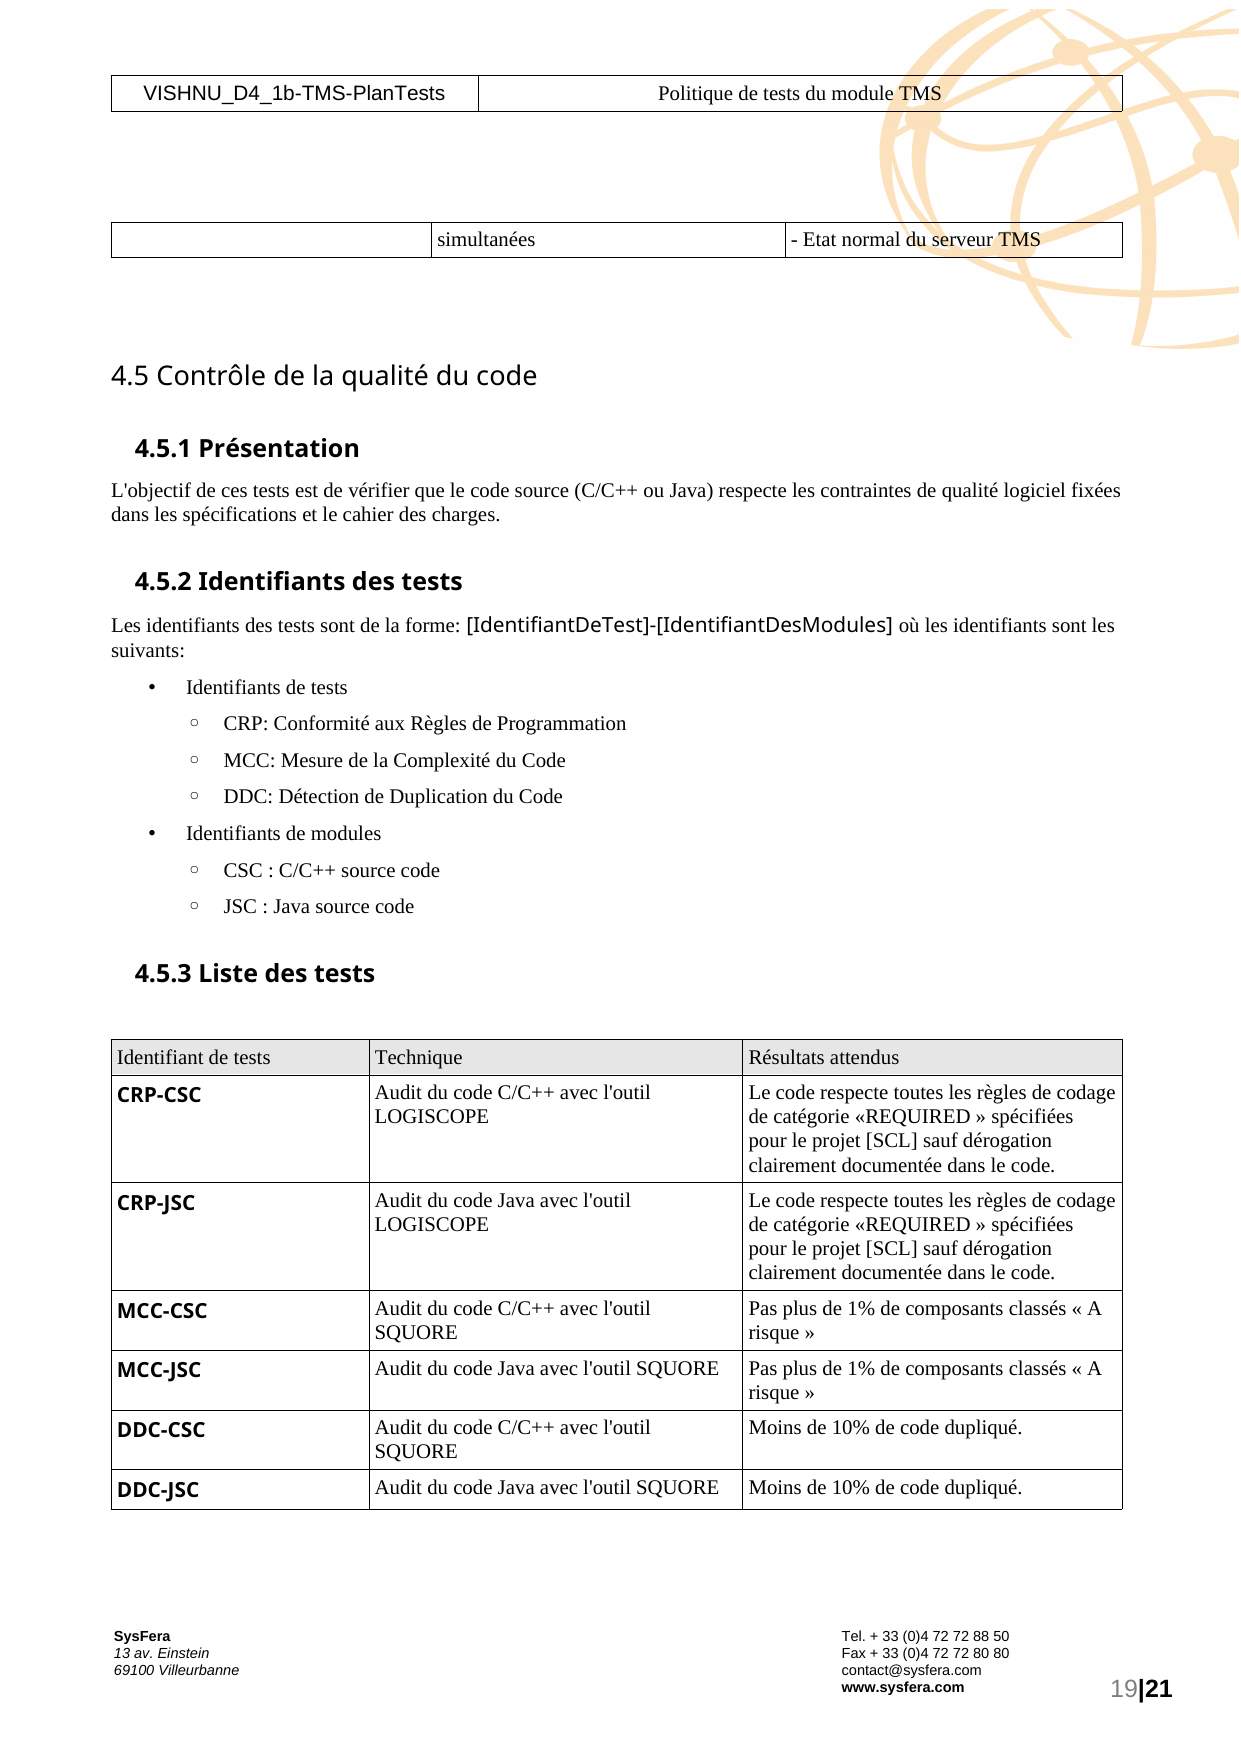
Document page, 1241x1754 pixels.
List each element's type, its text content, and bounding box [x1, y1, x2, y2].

list CSC : C/C++ source code [186, 858, 1122, 882]
table_cell CRP-JSC [112, 1183, 369, 1290]
table_cell Le code respecte toutes les règles de codage de catégorie «REQUIRED » spécifiées pour le projet [SCL] sauf dérogation clairement documentée dans le code. [743, 1076, 1122, 1182]
list Identifiants de tests [148, 675, 1122, 699]
subtitle Contrôle de la qualité du code [111, 357, 1122, 393]
table_cell CRP-CSC [112, 1076, 369, 1182]
picture [1, 9, 1239, 349]
table_cell Moins de 10% de code dupliqué. [743, 1411, 1122, 1469]
table_cell Pas plus de 1% de composants classés « A risque » [743, 1291, 1122, 1350]
table_cell MCC-JSC [112, 1351, 369, 1409]
table_header Identifiant de tests [112, 1040, 369, 1074]
table_header Technique [370, 1040, 742, 1074]
list CRP: Conformité aux Règles de Programmation [186, 711, 1122, 735]
table_cell Audit du code C/C++ avec l'outil SQUORE [370, 1411, 742, 1469]
table_cell MCC-CSC [112, 1291, 369, 1350]
subtitle Présentation [134, 431, 1122, 465]
table_cell Audit du code Java avec l'outil SQUORE [370, 1351, 742, 1409]
subtitle Liste des tests [134, 956, 1122, 990]
subtitle Identifiants des tests [134, 563, 1122, 597]
table_cell Audit du code Java avec l'outil LOGISCOPE [370, 1183, 742, 1290]
list DDC: Détection de Duplication du Code [186, 784, 1122, 808]
table_cell Pas plus de 1% de composants classés « A risque » [743, 1351, 1122, 1409]
list Identifiants de modules [148, 821, 1122, 845]
table_cell Audit du code C/C++ avec l'outil SQUORE [370, 1291, 742, 1350]
table_cell DDC-JSC [112, 1470, 369, 1509]
list MCC: Mesure de la Complexité du Code [186, 748, 1122, 772]
table_header Résultats attendus [743, 1040, 1122, 1074]
table_cell DDC-CSC [112, 1411, 369, 1469]
table_cell Audit du code C/C++ avec l'outil LOGISCOPE [370, 1076, 742, 1182]
table_cell Le code respecte toutes les règles de codage de catégorie «REQUIRED » spécifiées pour le projet [SCL] sauf dérogation clairement documentée dans le code. [743, 1183, 1122, 1290]
list JSC : Java source code [186, 894, 1122, 918]
text L'objectif de ces tests est de vérifier que le code source (C/C++ ou Java) respecte les contraintes de qualité logiciel fixées dans les spécifications et le cahier des charges. [111, 478, 1122, 526]
table_cell Audit du code Java avec l'outil SQUORE [370, 1470, 742, 1509]
table_cell Moins de 10% de code dupliqué. [743, 1470, 1122, 1509]
text Les identifiants des tests sont de la forme: [IdentifiantDeTest]-[IdentifiantDesModules] où les identifiants sont les suivants: [111, 610, 1122, 662]
